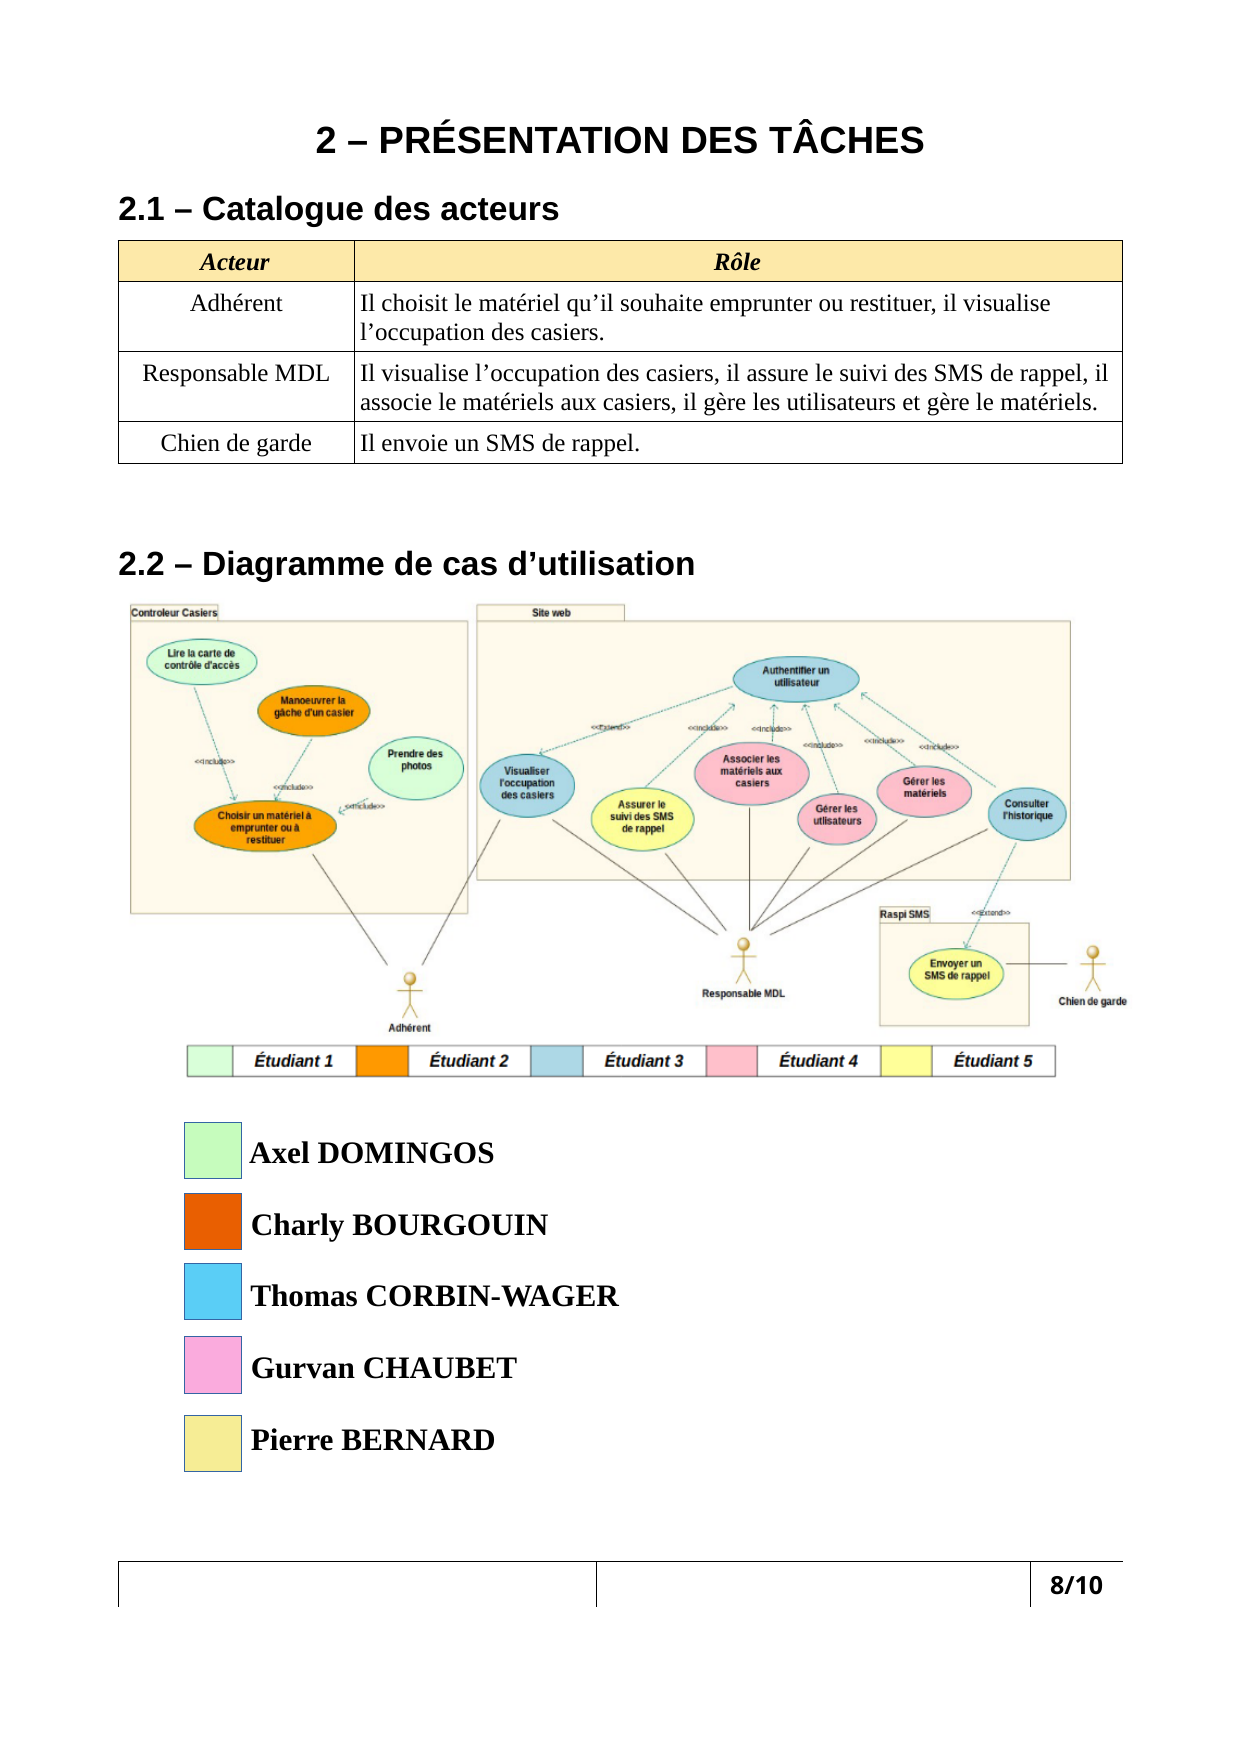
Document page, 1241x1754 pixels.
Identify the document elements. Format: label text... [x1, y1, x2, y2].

table_header Rôle [355, 241, 1122, 281]
subtitle 2.2 – Diagramme de cas d’utilisation [118, 544, 1122, 582]
text [118, 1278, 184, 1313]
picture [128, 598, 1133, 1082]
table_header Acteur [119, 241, 354, 281]
text Axel DOMINGOS [242, 1134, 1122, 1170]
text Gurvan CHAUBET [242, 1349, 1122, 1385]
table_cell Il visualise l’occupation des casiers, il assure le suivi des SMS de rappel, il associe le matériels aux casiers, il gère les utilisateurs et gère le matériels. [355, 352, 1122, 421]
table_cell Chien de garde [119, 422, 354, 462]
table_cell Il envoie un SMS de rappel. [355, 422, 1122, 462]
table_cell Responsable MDL [119, 352, 354, 421]
text Pierre BERNARD [242, 1421, 1122, 1457]
subtitle 2 – PRÉSENTATION DES TÂCHES [118, 118, 1122, 162]
text Charly BOURGOUIN [242, 1206, 1122, 1242]
text [118, 1134, 184, 1170]
text [118, 1349, 184, 1385]
table_cell Adhérent [119, 282, 354, 351]
subtitle 2.1 – Catalogue des acteurs [118, 189, 1122, 227]
text [118, 1421, 184, 1457]
text Thomas CORBIN-WAGER [242, 1278, 1122, 1313]
text [118, 1206, 184, 1242]
table_cell Il choisit le matériel qu’il souhaite emprunter ou restituer, il visualise l’occupation des casiers. [355, 282, 1122, 351]
